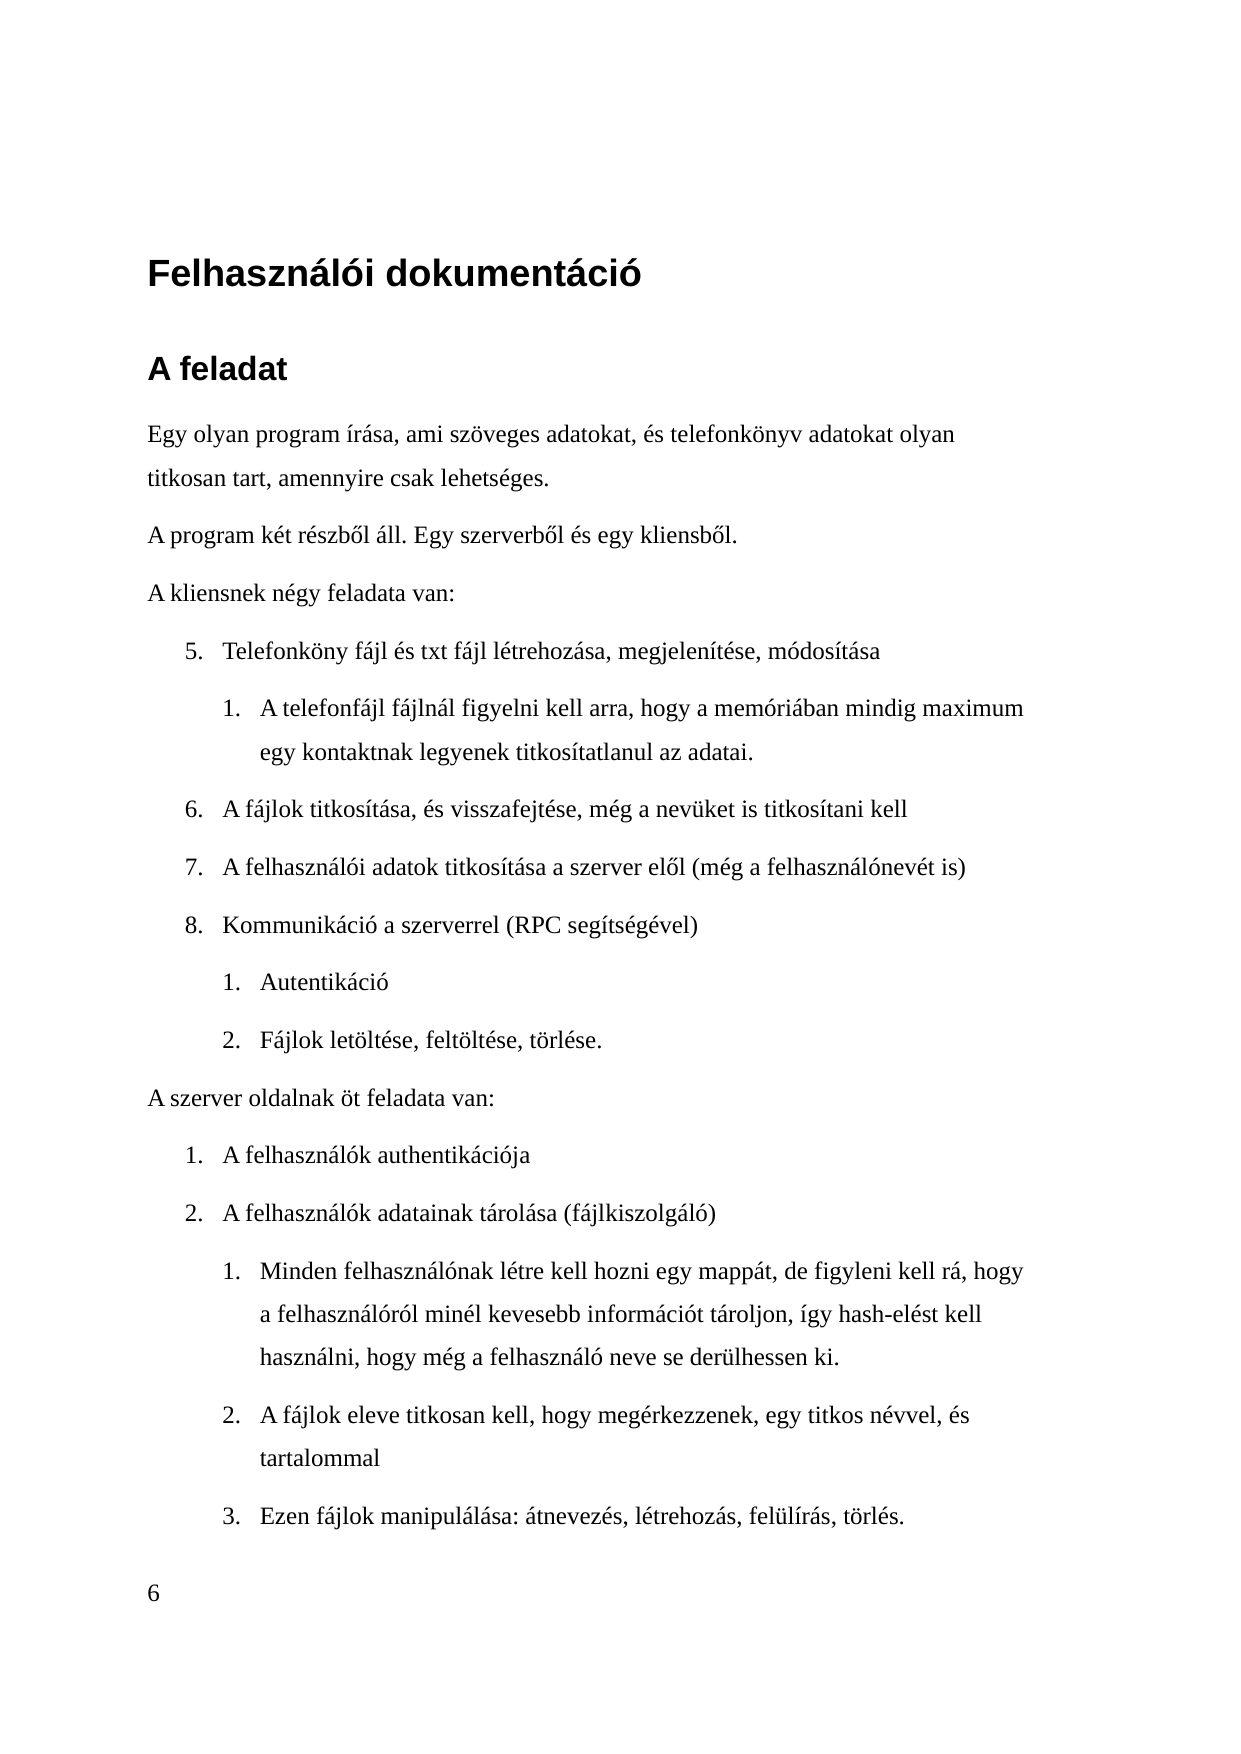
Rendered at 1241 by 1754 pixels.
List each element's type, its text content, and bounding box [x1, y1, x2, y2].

list A felhasználói adatok titkosítása a szerver elől (még a felhasználónevét is) [184, 852, 1033, 881]
list Telefonköny fájl és txt fájl létrehozása, megjelenítése, módosítása [184, 636, 1033, 664]
list A fájlok titkosítása, és visszafejtése, még a nevüket is titkosítani kell [184, 794, 1033, 823]
list A felhasználók authentikációja [184, 1141, 1033, 1169]
list Minden felhasználónak létre kell hozni egy mappát, de figyleni kell rá, hogy a felhasználóról minél kevesebb információt tároljon, így hash-elést kell használni, hogy még a felhasználó neve se derülhessen ki. [222, 1256, 1033, 1371]
list Fájlok letöltése, feltöltése, törlése. [222, 1025, 1033, 1054]
text A program két részből áll. Egy szerverből és egy kliensből. [147, 520, 1033, 549]
list A telefonfájl fájlnál figyelni kell arra, hogy a memóriában mindig maximum egy kontaktnak legyenek titkosítatlanul az adatai. [222, 693, 1033, 765]
list A fájlok eleve titkosan kell, hogy megérkezzenek, egy titkos névvel, és tartalommal [222, 1400, 1033, 1472]
list Ezen fájlok manipulálása: átnevezés, létrehozás, felülírás, törlés. [222, 1501, 1033, 1529]
text A szerver oldalnak öt feladata van: [147, 1083, 1033, 1112]
subtitle Felhasználói dokumentáció [147, 250, 1033, 294]
text Egy olyan program írása, ami szöveges adatokat, és telefonkönyv adatokat olyan titkosan tart, amennyire csak lehetséges. [147, 419, 1033, 491]
text A kliensnek négy feladata van: [147, 578, 1033, 607]
subtitle A feladat [147, 349, 1033, 388]
list Kommunikáció a szerverrel (RPC segítségével) [184, 910, 1033, 938]
list Autentikáció [222, 967, 1033, 996]
list A felhasználók adatainak tárolása (fájlkiszolgáló) [184, 1198, 1033, 1227]
